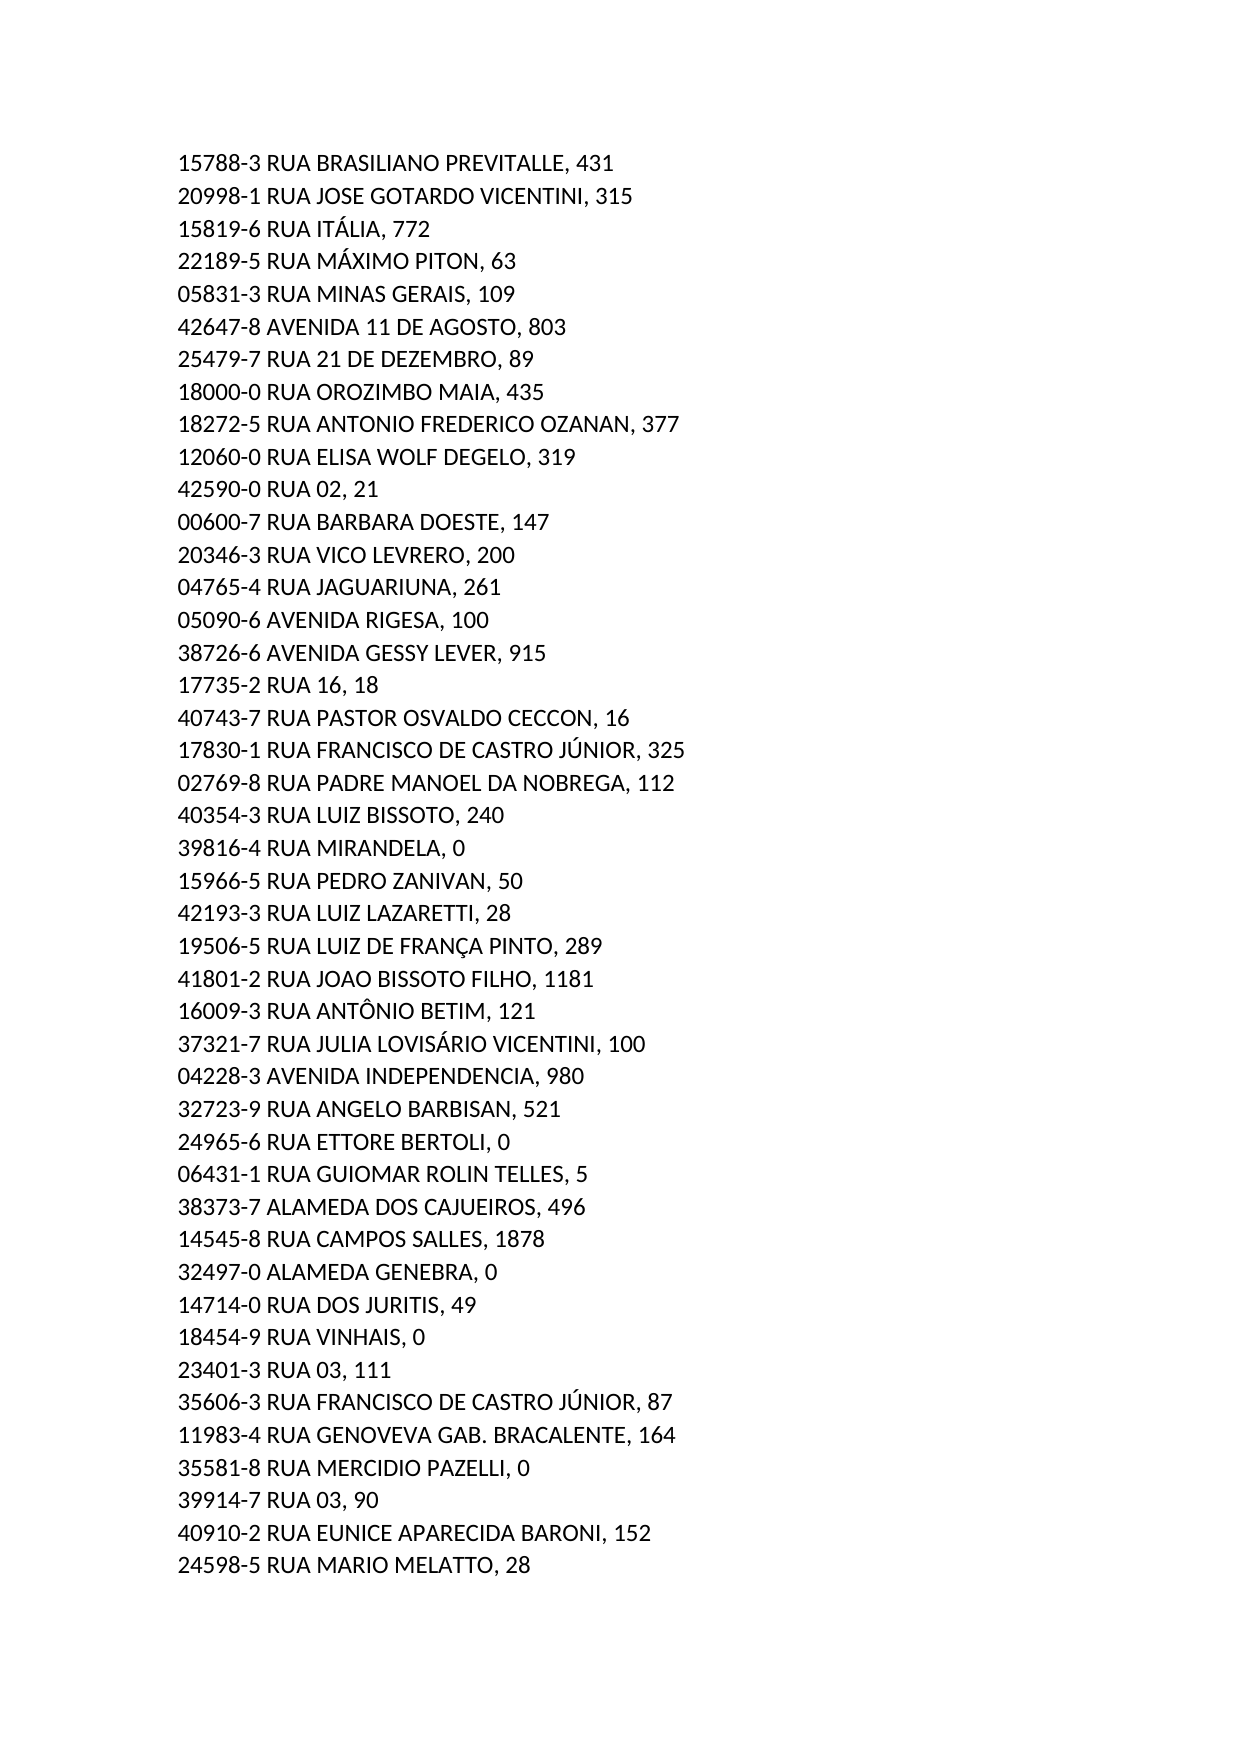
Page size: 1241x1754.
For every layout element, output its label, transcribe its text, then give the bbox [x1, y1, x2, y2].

text 15788-3 RUA BRASILIANO PREVITALLE, 431 20998-1 RUA JOSE GOTARDO VICENTINI, 315 15819-6 RUA ITÁLIA, 772 22189-5 RUA MÁXIMO PITON, 63 05831-3 RUA MINAS GERAIS, 109 42647-8 AVENIDA 11 DE AGOSTO, 803 25479-7 RUA 21 DE DEZEMBRO, 89 18000-0 RUA OROZIMBO MAIA, 435 18272-5 RUA ANTONIO FREDERICO OZANAN, 377 12060-0 RUA ELISA WOLF DEGELO, 319 42590-0 RUA 02, 21 00600-7 RUA BARBARA DOESTE, 147 20346-3 RUA VICO LEVRERO, 200 04765-4 RUA JAGUARIUNA, 261 05090-6 AVENIDA RIGESA, 100 38726-6 AVENIDA GESSY LEVER, 915 17735-2 RUA 16, 18 40743-7 RUA PASTOR OSVALDO CECCON, 16 17830-1 RUA FRANCISCO DE CASTRO JÚNIOR, 325 02769-8 RUA PADRE MANOEL DA NOBREGA, 112 40354-3 RUA LUIZ BISSOTO, 240 39816-4 RUA MIRANDELA, 0 15966-5 RUA PEDRO ZANIVAN, 50 42193-3 RUA LUIZ LAZARETTI, 28 19506-5 RUA LUIZ DE FRANÇA PINTO, 289 41801-2 RUA JOAO BISSOTO FILHO, 1181 16009-3 RUA ANTÔNIO BETIM, 121 37321-7 RUA JULIA LOVISÁRIO VICENTINI, 100 04228-3 AVENIDA INDEPENDENCIA, 980 32723-9 RUA ANGELO BARBISAN, 521 24965-6 RUA ETTORE BERTOLI, 0 06431-1 RUA GUIOMAR ROLIN TELLES, 5 38373-7 ALAMEDA DOS CAJUEIROS, 496 14545-8 RUA CAMPOS SALLES, 1878 32497-0 ALAMEDA GENEBRA, 0 14714-0 RUA DOS JURITIS, 49 18454-9 RUA VINHAIS, 0 23401-3 RUA 03, 111 35606-3 RUA FRANCISCO DE CASTRO JÚNIOR, 87 11983-4 RUA GENOVEVA GAB. BRACALENTE, 164 35581-8 RUA MERCIDIO PAZELLI, 0 39914-7 RUA 03, 90 40910-2 RUA EUNICE APARECIDA BARONI, 152 24598-5 RUA MARIO MELATTO, 28 [177, 148, 1063, 1580]
